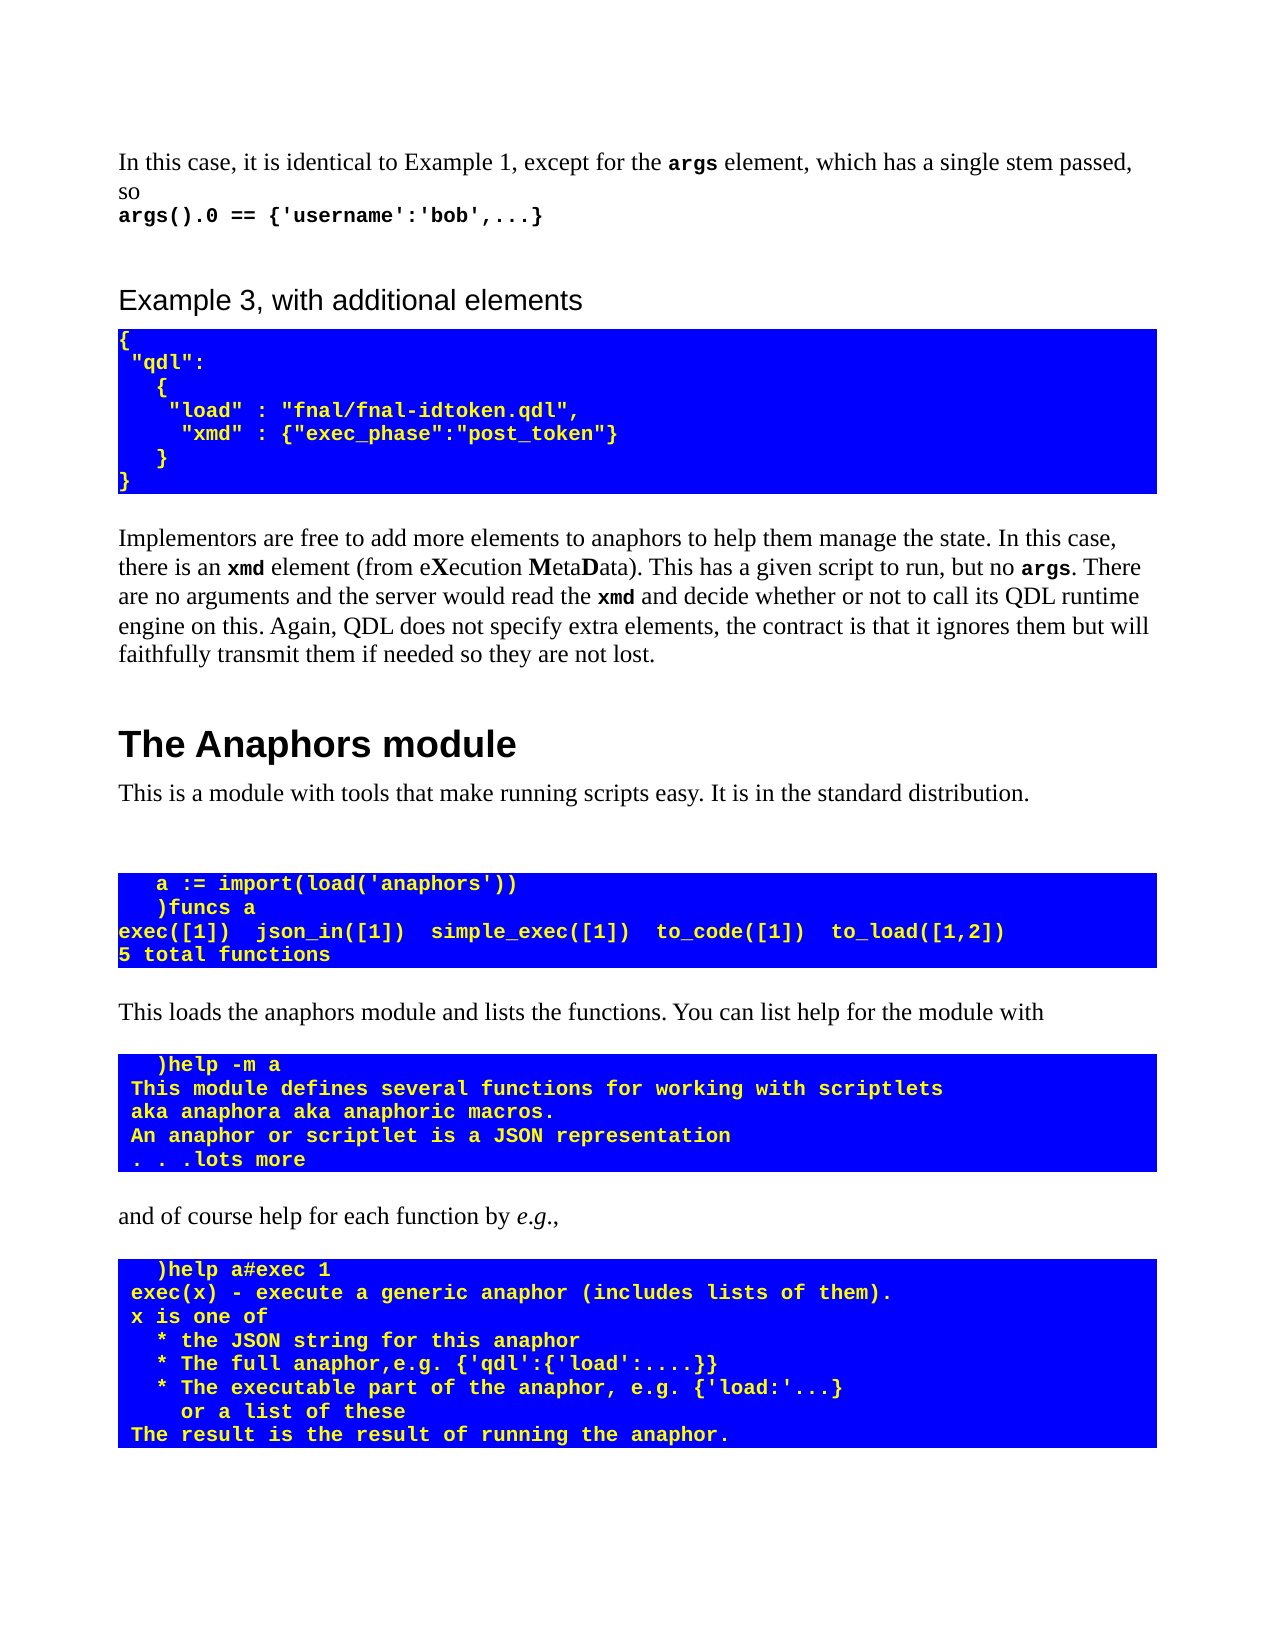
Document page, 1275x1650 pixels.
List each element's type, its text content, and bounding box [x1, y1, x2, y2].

text { [118, 329, 1157, 352]
text x is one of [118, 1306, 1157, 1330]
text Implementors are free to add more elements to anaphors to help them manage the state. In this case, there is an xmd element (from eXecution MetaData). This has a given script to run, but no args. There are no arguments and the server would read the xmd and decide whether or not to call its QDL runtime engine on this. Again, QDL does not specify extra elements, the contract is that it ignores them but will faithfully transmit them if needed so they are not lost. [118, 523, 1157, 668]
text This is a module with tools that make running scripts easy. It is in the standard distribution. [118, 778, 1157, 807]
text exec([1]) json_in([1]) simple_exec([1]) to_code([1]) to_load([1,2]) [118, 921, 1157, 944]
subtitle The Anaphors module [118, 722, 1157, 766]
text or a list of these [118, 1401, 1157, 1424]
text and of course help for each function by e.g., [118, 1201, 1157, 1230]
text 5 total functions [118, 944, 1157, 968]
text An anaphor or scriptlet is a JSON representation [118, 1125, 1157, 1149]
text aka anaphora aka anaphoric macros. [118, 1102, 1157, 1125]
text This loads the anaphors module and lists the functions. You can list help for the module with [118, 997, 1157, 1026]
text * The full anaphor,e.g. {'qdl':{'load':....}} [118, 1353, 1157, 1377]
text )help a#exec 1 exec(x) - execute a generic anaphor (includes lists of them). [118, 1259, 1157, 1306]
text args().0 == {'username':'bob',...} [118, 205, 1157, 229]
text * the JSON string for this anaphor [118, 1330, 1157, 1353]
text )help -m a This module defines several functions for working with scriptlets [118, 1054, 1157, 1102]
text In this case, it is identical to Example 1, except for the args element, which has a single stem passed, so [118, 147, 1157, 205]
text * The executable part of the anaphor, e.g. {'load:'...} [118, 1377, 1157, 1401]
text } [118, 471, 1157, 494]
text )funcs a [118, 897, 1157, 921]
subtitle Example 3, with additional elements [118, 283, 1157, 316]
text The result is the result of running the anaphor. [118, 1424, 1157, 1448]
text . . .lots more [118, 1149, 1157, 1172]
text "qdl": [118, 352, 1157, 376]
text { "load" : "fnal/fnal-idtoken.qdl", "xmd" : {"exec_phase":"post_token"} } [118, 376, 1157, 471]
text a := import(load('anaphors')) [118, 873, 1157, 897]
